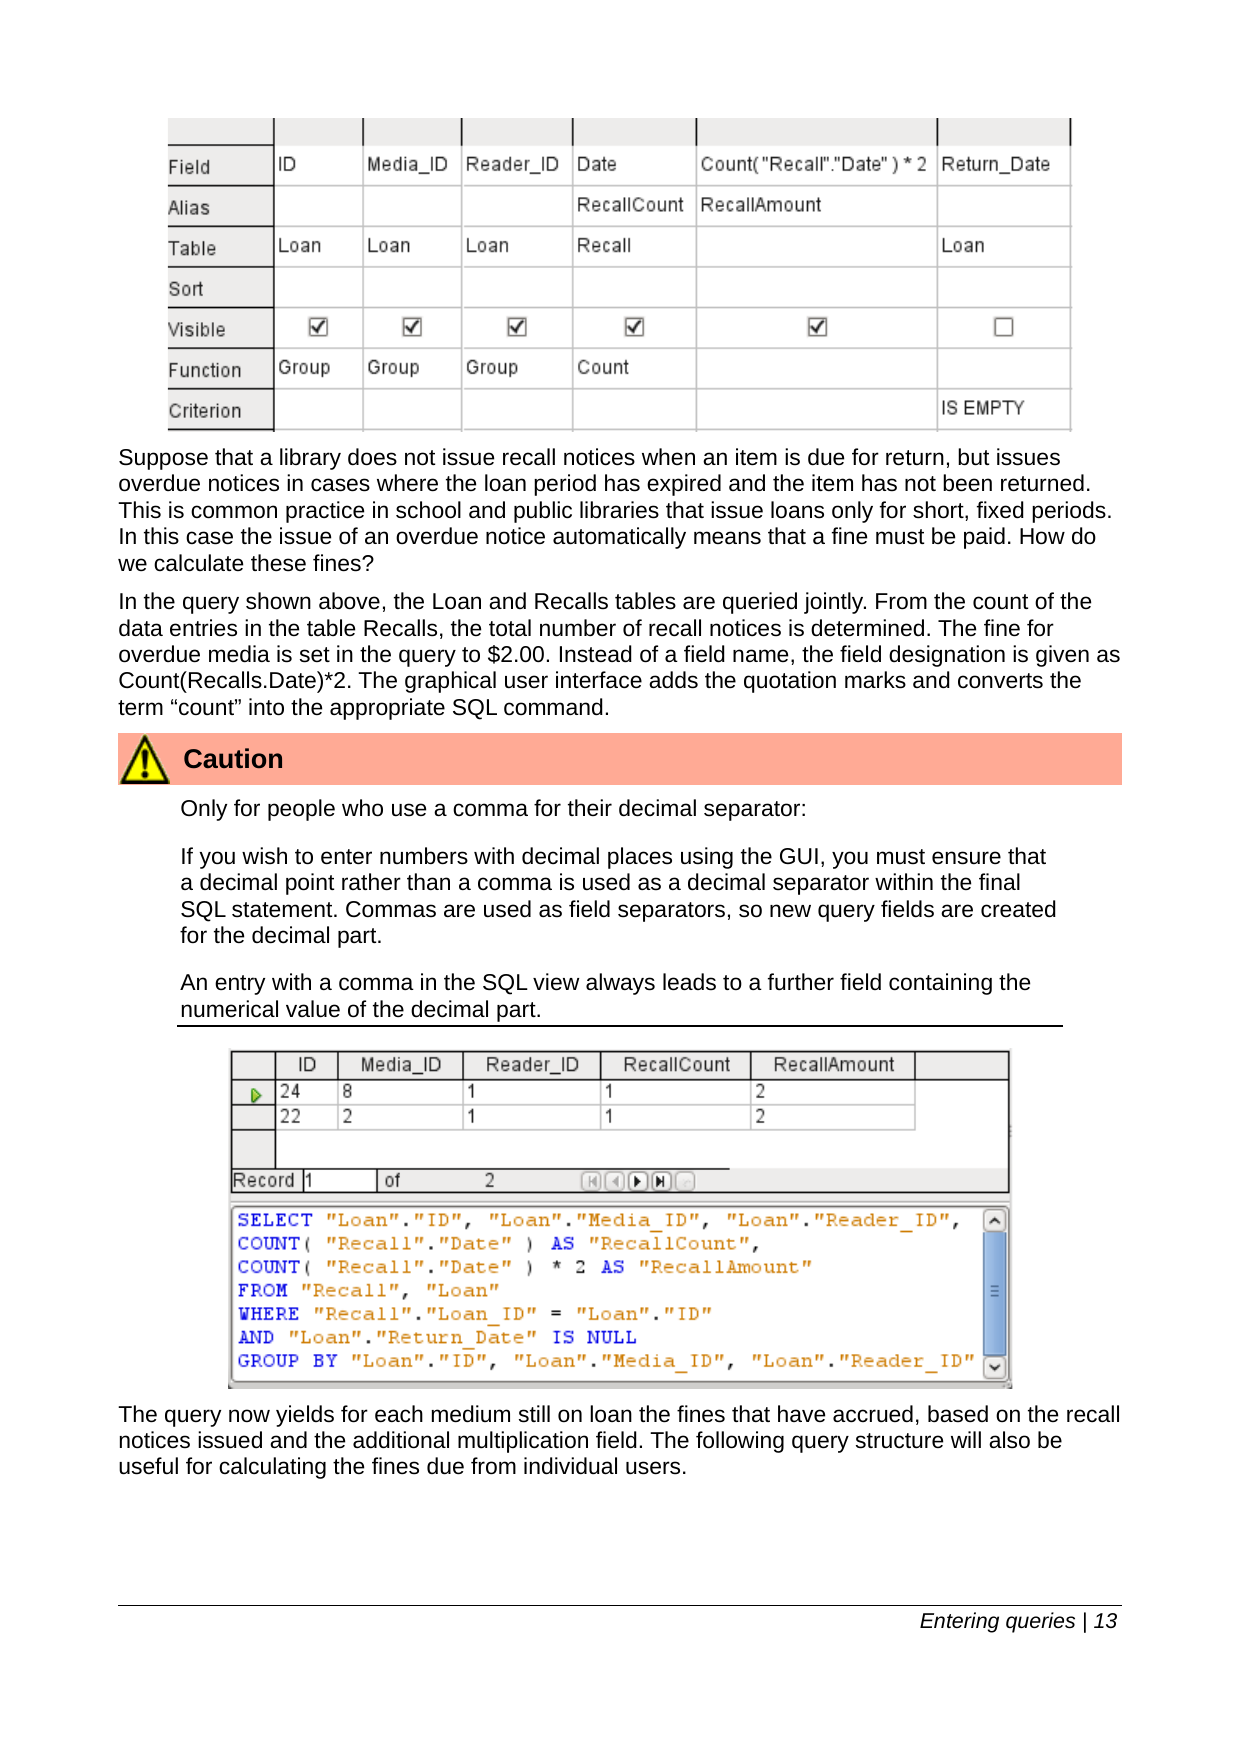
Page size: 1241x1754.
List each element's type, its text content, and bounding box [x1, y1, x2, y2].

text In the query shown above, the Loan and Recalls tables are queried jointly. From the count of the data entries in the table Recalls, the total number of recall notices is determined. The fine for overdue media is set in the query to $2.00. Instead of a field name, the field designation is given as Count(Recalls.Date)*2. The graphical user interface adds the quotation marks and converts the term “count” into the appropriate SQL command. [118, 588, 1122, 720]
text The query now yields for each medium still on loan the fines that have accrued, based on the recall notices issued and the additional multiplication field. The following query structure will also be useful for calculating the fines due from individual users. [118, 1401, 1122, 1480]
text An entry with a comma in the SQL view always leads to a further field containing the numerical value of the decimal part. [177, 966, 1063, 1025]
subtitle Caution [118, 733, 1122, 785]
text If you wish to enter numbers with decimal places using the GUI, you must ensure that a decimal point rather than a comma is used as a decimal separator within the final SQL statement. Commas are used as field separators, so new query fields are created for the decimal part. [177, 840, 1063, 948]
text Suppose that a library does not issue recall notices when an item is due for return, but issues overdue notices in cases where the loan period has expired and the item has not been returned. This is common practice in school and public libraries that issue loans only for short, fixed periods. In this case the issue of an overdue notice automatically means that a fine must be paid. How do we calculate these fines? [118, 444, 1122, 576]
picture [167, 118, 1073, 432]
picture [119, 733, 170, 784]
text Only for people who use a comma for their decimal separator: [177, 792, 1063, 822]
picture [228, 1048, 1013, 1389]
